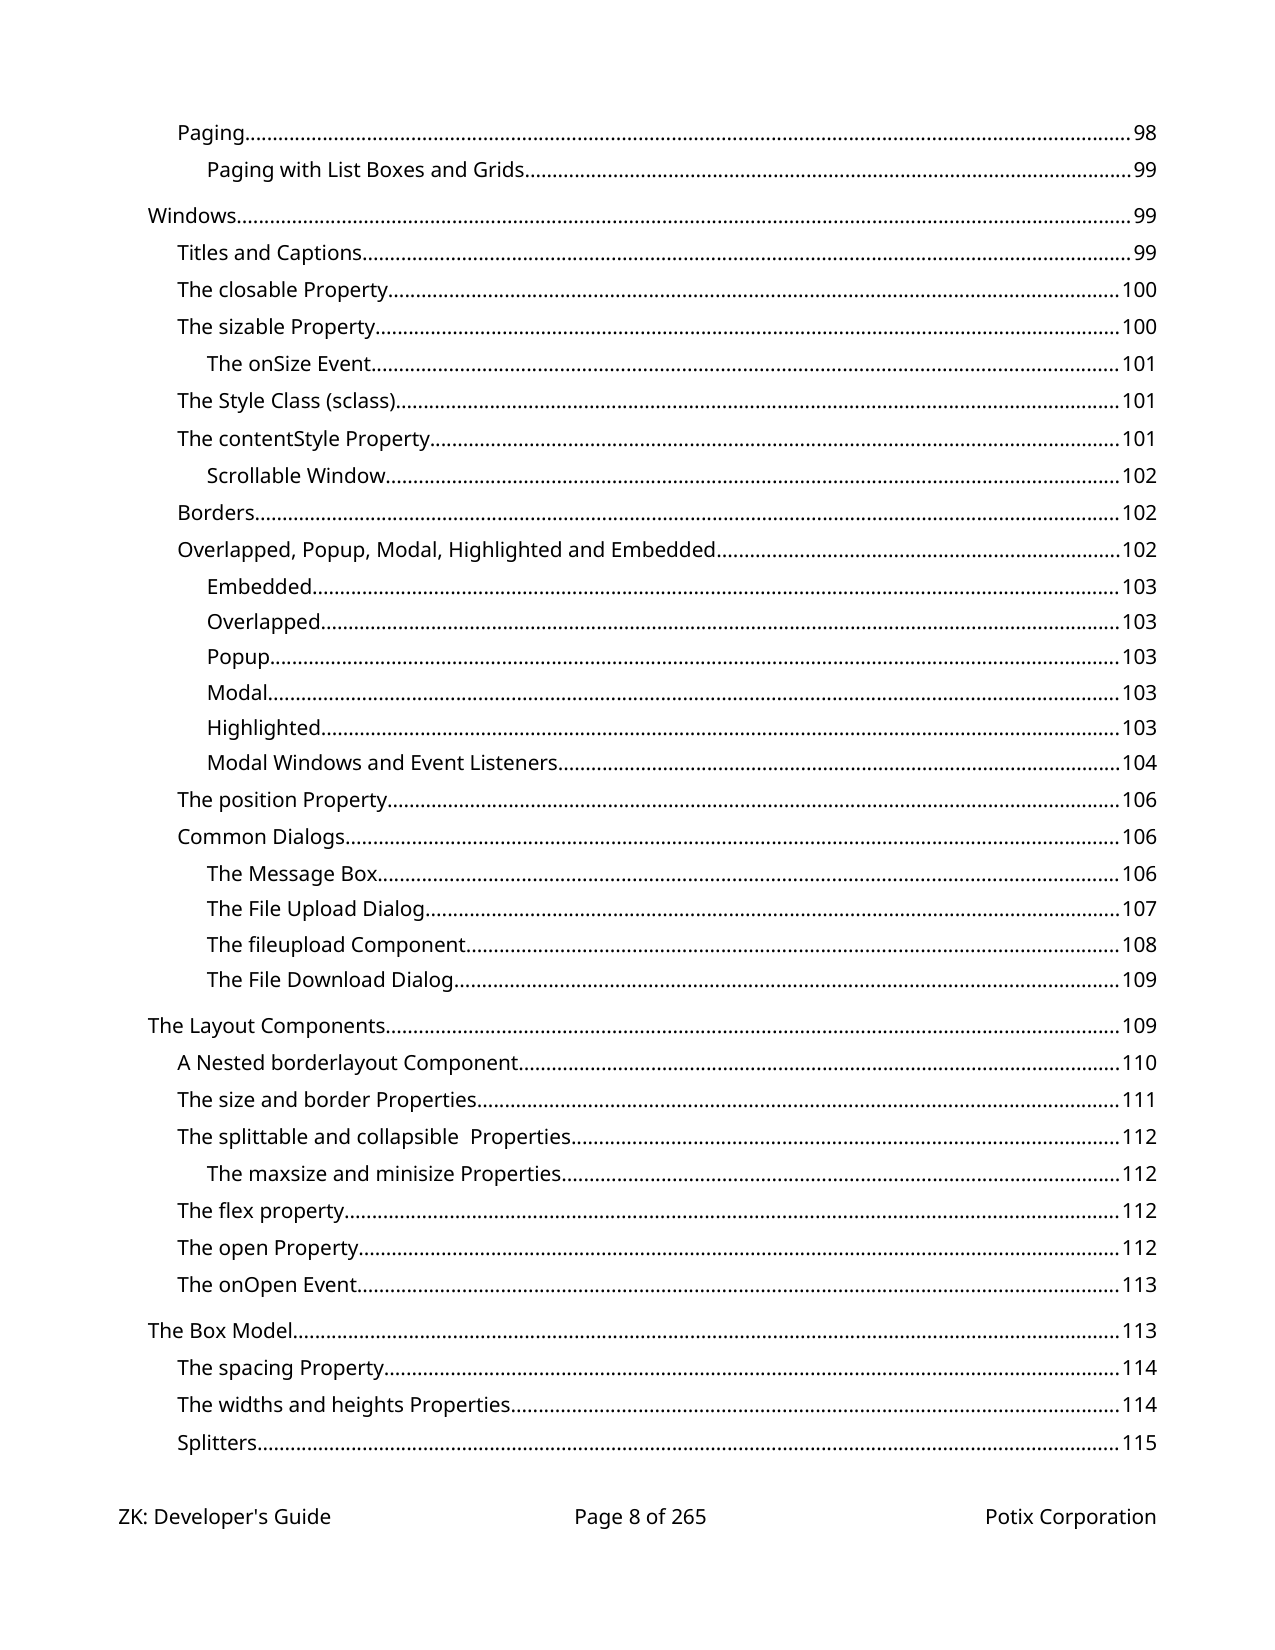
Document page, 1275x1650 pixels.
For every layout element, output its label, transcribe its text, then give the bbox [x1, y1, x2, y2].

text The closable Property 100 [177, 275, 1157, 303]
text The sizable Property 100 [177, 312, 1157, 341]
text Paging with List Boxes and Grids 99 [207, 155, 1157, 183]
text The File Upload Dialog 107 [207, 894, 1157, 923]
text Common Dialogs 106 [177, 822, 1157, 850]
text The open Property 112 [177, 1233, 1157, 1262]
text Splitters 115 [177, 1428, 1157, 1456]
text The Message Box 106 [207, 859, 1157, 887]
text Embedded 103 [207, 572, 1157, 600]
text The File Download Dialog 109 [207, 965, 1157, 993]
text Overlapped 103 [207, 607, 1157, 635]
text The maxsize and minisize Properties 112 [207, 1159, 1157, 1187]
text A Nested borderlayout Component 110 [177, 1048, 1157, 1076]
text The Layout Components 109 [148, 1011, 1157, 1039]
text The contentStyle Property 101 [177, 424, 1157, 452]
text Modal 103 [207, 678, 1157, 706]
text The onOpen Event 113 [177, 1270, 1157, 1299]
text The onSize Event 101 [207, 349, 1157, 378]
text The flex property 112 [177, 1196, 1157, 1224]
text The spacing Property 114 [177, 1353, 1157, 1382]
text The position Property 106 [177, 785, 1157, 813]
text Highlighted 103 [207, 713, 1157, 741]
text Overlapped, Popup, Modal, Highlighted and Embedded 102 [177, 535, 1157, 563]
text The fileupload Component 108 [207, 930, 1157, 958]
text The size and border Properties 111 [177, 1085, 1157, 1113]
text The widths and heights Properties 114 [177, 1391, 1157, 1419]
text Titles and Captions 99 [177, 238, 1157, 266]
text The Style Class (sclass) 101 [177, 387, 1157, 415]
text The splittable and collapsible Properties 112 [177, 1122, 1157, 1150]
text Popup 103 [207, 642, 1157, 671]
text Modal Windows and Event Listeners 104 [207, 748, 1157, 776]
text Borders 102 [177, 498, 1157, 526]
text The Box Model 113 [148, 1316, 1157, 1344]
text Paging 98 [177, 118, 1157, 146]
text Windows 99 [148, 201, 1157, 229]
text Scrollable Window 102 [207, 461, 1157, 489]
